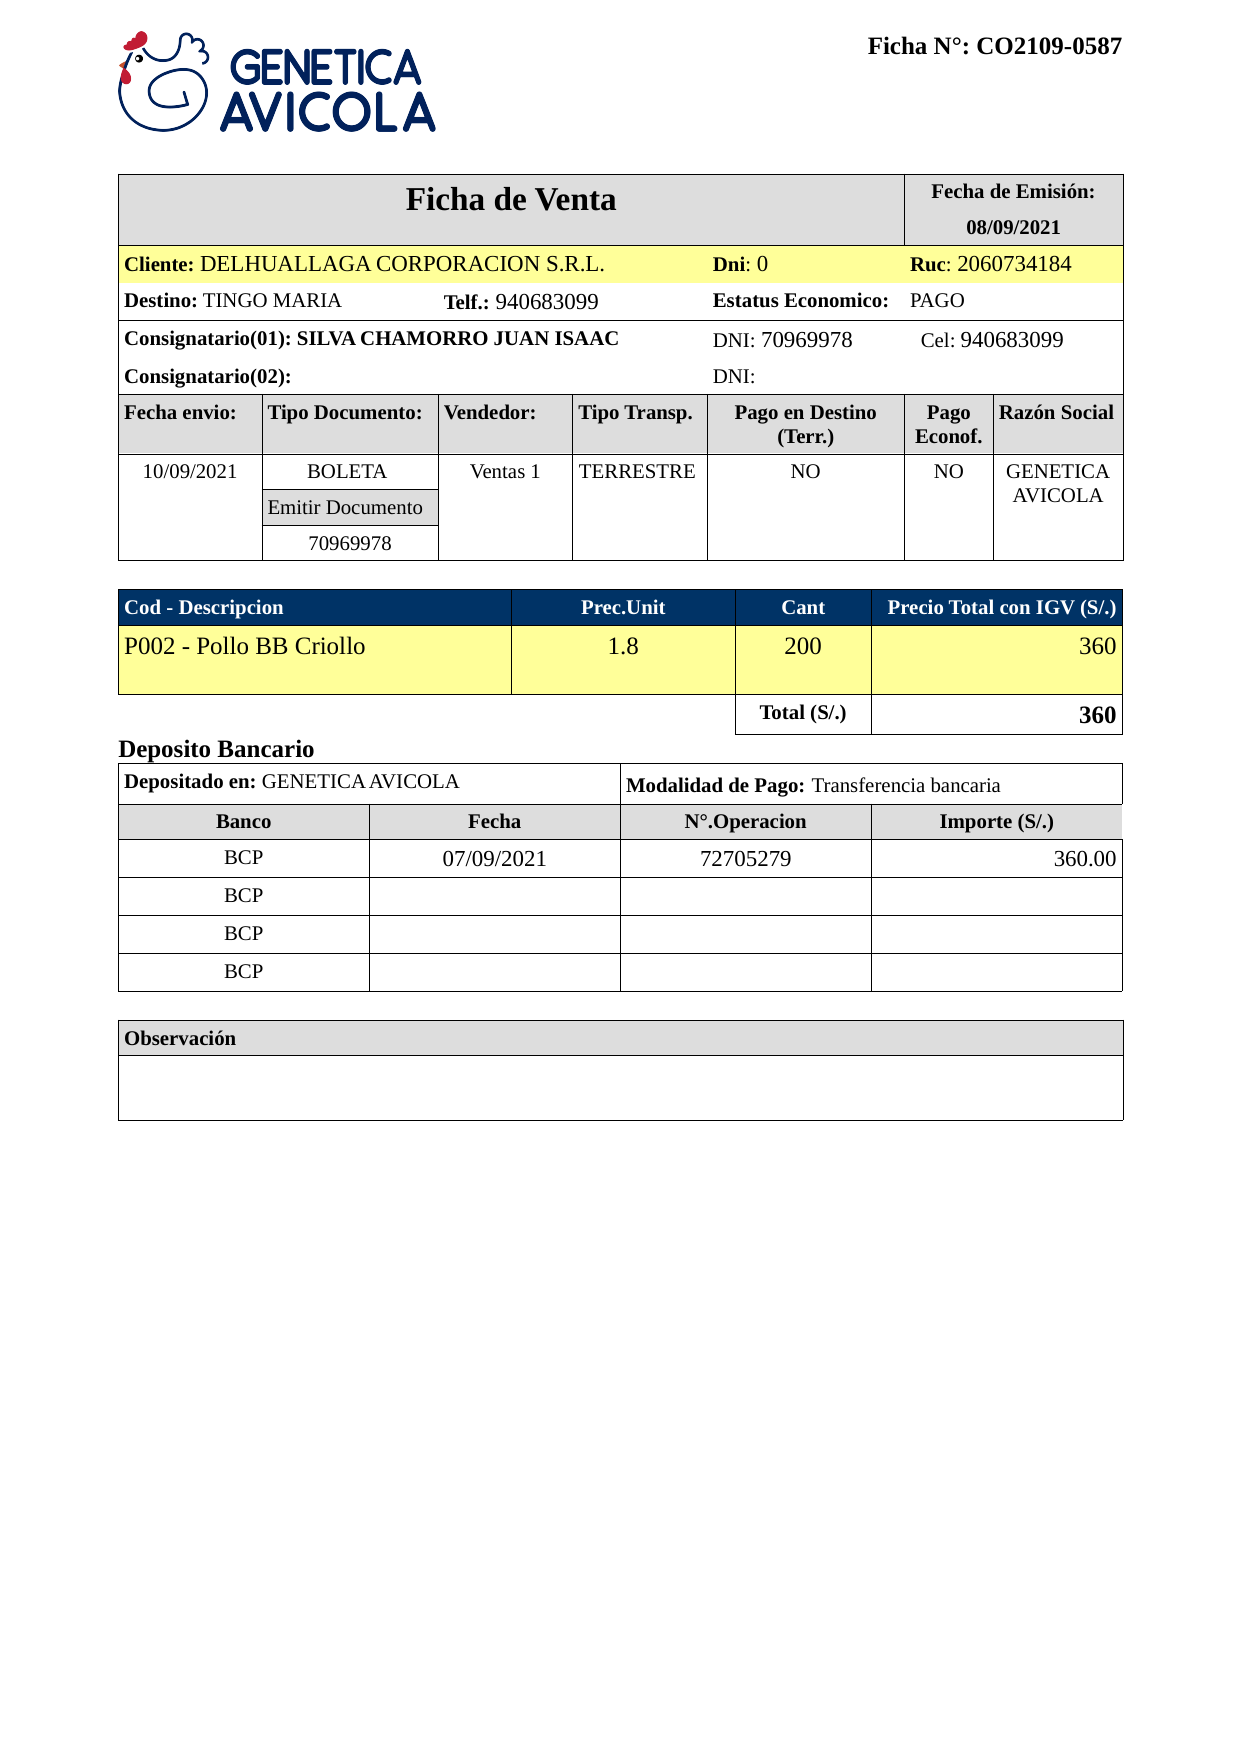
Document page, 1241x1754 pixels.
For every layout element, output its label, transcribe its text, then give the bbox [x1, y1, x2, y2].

table_cell Tipo Documento: [263, 395, 438, 453]
table_cell Cel: 940683099 [915, 321, 1123, 358]
table_header Prec.Unit [512, 590, 735, 625]
table_cell BCP [119, 916, 369, 953]
table_cell DNI: [707, 358, 1123, 394]
table_cell P002 - Pollo BB Criollo [119, 626, 511, 694]
table_cell Consignatario(01): SILVA CHAMORRO JUAN ISAAC [119, 321, 707, 358]
table_cell DNI: 70969978 [707, 321, 915, 358]
table_cell BCP [119, 878, 369, 915]
table_cell GENETICA AVICOLA [994, 455, 1123, 560]
table_header Cant [736, 590, 871, 625]
table_cell Tipo Transp. [573, 395, 707, 453]
table_header Precio Total con IGV (S/.) [872, 590, 1122, 625]
table_cell 08/09/2021 [905, 209, 1123, 245]
table_cell 10/09/2021 [119, 455, 262, 560]
table_cell [872, 954, 1122, 991]
table_cell 360 [872, 695, 1122, 734]
table_cell Importe (S/.) [872, 805, 1122, 839]
table_cell Emitir Documento [263, 490, 438, 525]
table_cell [370, 916, 620, 953]
table_cell Fecha [370, 805, 620, 839]
table_cell Total (S/.) [736, 695, 871, 734]
table_cell NO [708, 455, 904, 560]
table_cell Fecha envio: [119, 395, 262, 453]
table_header Observación [119, 1021, 1123, 1055]
table_header Fecha de Emisión: [905, 175, 1123, 209]
table_cell [119, 1056, 1123, 1119]
table_cell Destino: TINGO MARIA [119, 283, 438, 320]
table_cell 1.8 [512, 626, 735, 694]
table_cell [872, 916, 1122, 953]
table_cell [872, 878, 1122, 915]
table_cell Banco [119, 805, 369, 839]
table_cell 72705279 [621, 840, 871, 877]
table_cell PAGO [904, 283, 1123, 320]
table_cell Ruc: 2060734184 [904, 246, 1123, 283]
table_cell NO [905, 455, 993, 560]
table_cell 70969978 [263, 526, 438, 560]
table_cell N°.Operacion [621, 805, 871, 839]
table_cell Pago en Destino (Terr.) [708, 395, 904, 453]
table_cell BCP [119, 954, 369, 991]
table_cell Estatus Economico: [707, 283, 904, 320]
table_header Cod - Descripcion [119, 590, 511, 625]
table_header Modalidad de Pago: Transferencia bancaria [621, 764, 1122, 803]
table_cell [621, 954, 871, 991]
table_cell Cliente: DELHUALLAGA CORPORACION S.R.L. [119, 246, 707, 283]
table_cell Dni: 0 [707, 246, 904, 283]
table_cell Pago Econof. [905, 395, 993, 453]
table_cell 07/09/2021 [370, 840, 620, 877]
table_cell [370, 954, 620, 991]
table_cell Razón Social [994, 395, 1123, 453]
table_cell [621, 916, 871, 953]
table_cell BOLETA [263, 455, 438, 489]
table_cell 360.00 [872, 840, 1122, 877]
table_cell Telf.: 940683099 [438, 283, 707, 320]
table_cell [370, 878, 620, 915]
table_header Depositado en: GENETICA AVICOLA [119, 764, 620, 803]
table_cell TERRESTRE [573, 455, 707, 560]
table_cell 360 [872, 626, 1122, 694]
table_header Ficha de Venta [119, 175, 904, 245]
table_cell [118, 695, 511, 734]
picture [118, 31, 436, 132]
table_cell Consignatario(02): [119, 358, 707, 394]
text Deposito Bancario [118, 734, 1122, 763]
table_cell Ventas 1 [439, 455, 572, 560]
table_cell 200 [736, 626, 871, 694]
table_cell [621, 878, 871, 915]
table_cell Vendedor: [439, 395, 572, 453]
table_cell [511, 695, 735, 734]
table_cell BCP [119, 840, 369, 877]
